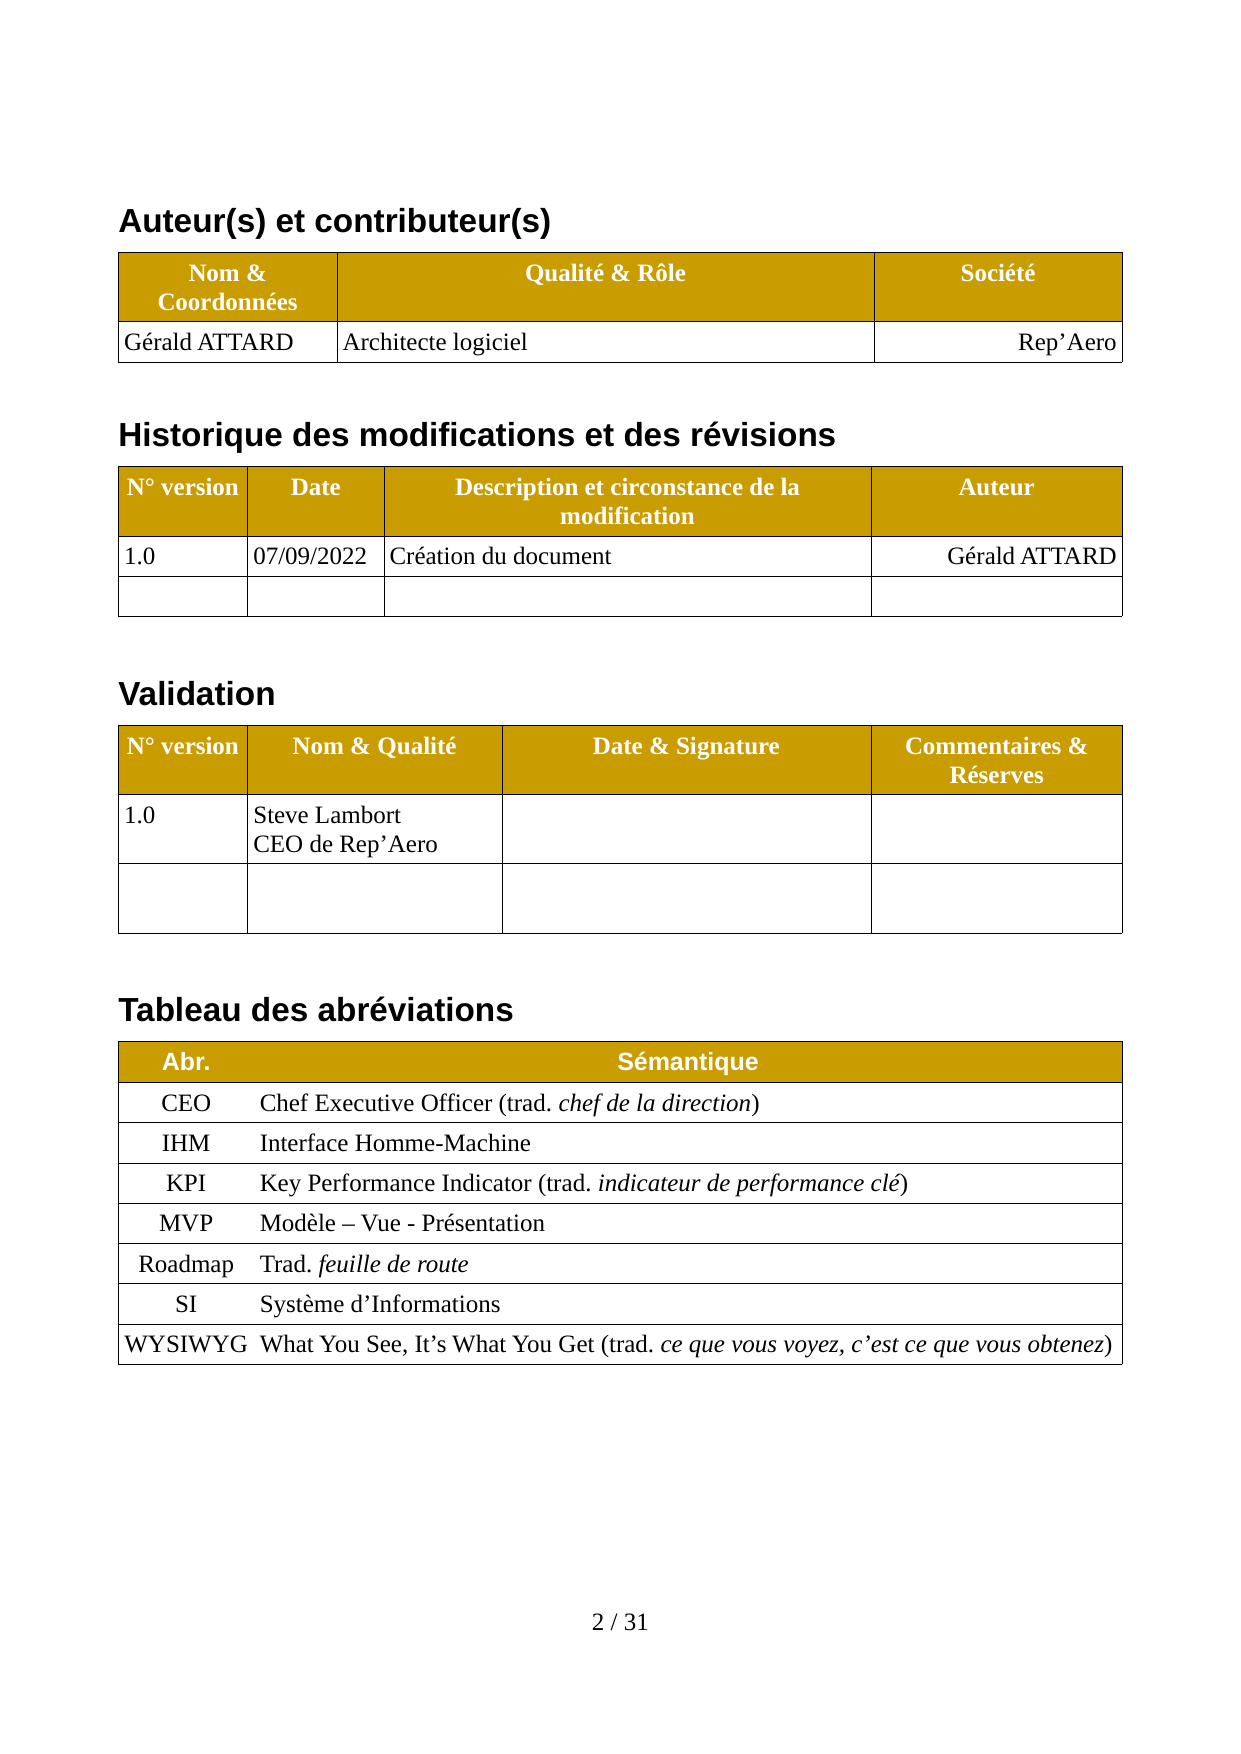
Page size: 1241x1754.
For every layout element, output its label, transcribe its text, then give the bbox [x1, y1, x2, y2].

table_cell [119, 577, 247, 616]
table_header Date & Signature [503, 726, 871, 794]
table_cell CEO [119, 1083, 254, 1122]
table_cell [248, 864, 502, 932]
table_header Auteur [872, 467, 1122, 536]
table_header Sémantique [254, 1042, 1122, 1082]
table_cell Interface Homme-Machine [254, 1123, 1122, 1162]
table_cell 1.0 [119, 795, 247, 863]
table_cell Trad. feuille de route [254, 1244, 1122, 1283]
table_header Nom & Coordonnées [119, 253, 337, 321]
table_header N° version [119, 467, 247, 536]
table_cell Création du document [385, 537, 871, 576]
table_cell [872, 795, 1122, 863]
table_cell 07/09/2022 [248, 537, 384, 576]
table_cell [872, 577, 1122, 616]
table_cell [385, 577, 871, 616]
table_cell [119, 864, 247, 932]
table_cell Steve Lambort CEO de Rep’Aero [248, 795, 502, 863]
table_cell [872, 864, 1122, 932]
table_cell [503, 864, 871, 932]
table_header Date [248, 467, 384, 536]
table_cell Key Performance Indicator (trad. indicateur de performance clé) [254, 1164, 1122, 1203]
table_cell Gérald ATTARD [872, 537, 1122, 576]
table_cell [503, 795, 871, 863]
table_cell WYSIWYG [119, 1325, 254, 1364]
subtitle Tableau des abréviations [118, 991, 1122, 1029]
subtitle Validation [118, 674, 1122, 713]
table_cell MVP [119, 1204, 254, 1243]
table_header Qualité & Rôle [338, 253, 874, 321]
table_cell IHM [119, 1123, 254, 1162]
table_cell KPI [119, 1164, 254, 1203]
table_header N° version [119, 726, 247, 794]
table_header Description et circonstance de la modification [385, 467, 871, 536]
table_cell 1.0 [119, 537, 247, 576]
table_header Abr. [119, 1042, 254, 1082]
table_cell Modèle – Vue - Présentation [254, 1204, 1122, 1243]
table_cell Gérald ATTARD [119, 322, 337, 362]
subtitle Auteur(s) et contributeur(s) [118, 201, 1122, 240]
table_cell Architecte logiciel [338, 322, 874, 362]
table_cell SI [119, 1284, 254, 1324]
table_header Commentaires & Réserves [872, 726, 1122, 794]
table_header Nom & Qualité [248, 726, 502, 794]
table_cell Rep’Aero [875, 322, 1122, 362]
table_cell [248, 577, 384, 616]
table_cell Système d’Informations [254, 1284, 1122, 1324]
table_cell Roadmap [119, 1244, 254, 1283]
table_cell What You See, It’s What You Get (trad. ce que vous voyez, c’est ce que vous obtenez) [254, 1325, 1122, 1364]
subtitle Historique des modifications et des révisions [118, 416, 1122, 454]
table_header Société [875, 253, 1122, 321]
table_cell Chef Executive Officer (trad. chef de la direction) [254, 1083, 1122, 1122]
